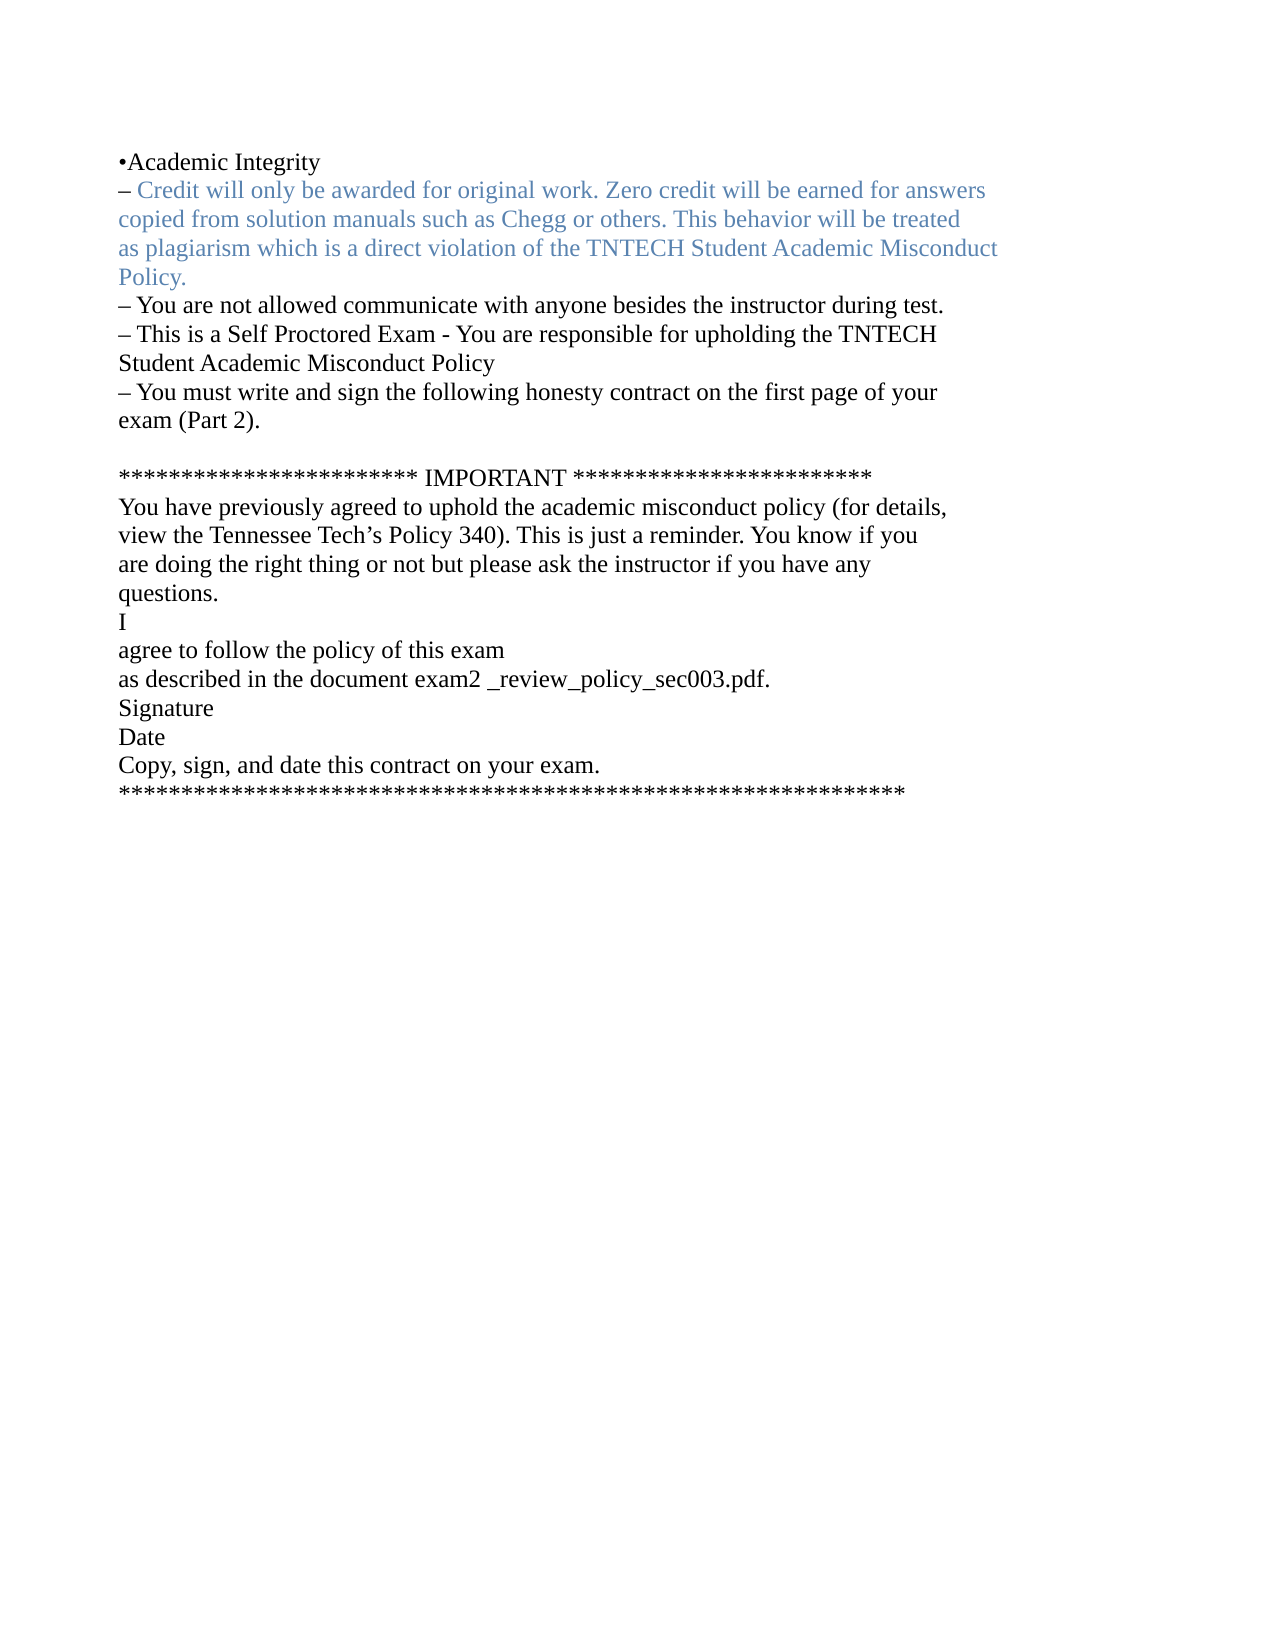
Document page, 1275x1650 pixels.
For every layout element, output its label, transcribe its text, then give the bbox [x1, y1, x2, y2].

text are doing the right thing or not but please ask the instructor if you have any [118, 549, 1157, 578]
text Student Academic Misconduct Policy [118, 348, 1157, 377]
text copied from solution manuals such as Chegg or others. This behavior will be treated [118, 204, 1157, 233]
text as described in the document exam2 _review_policy_sec003.pdf. [118, 664, 1157, 693]
text *************************************************************** [118, 779, 1157, 808]
text – You must write and sign the following honesty contract on the first page of your [118, 377, 1157, 406]
text – Credit will only be awarded for original work. Zero credit will be earned for answers [118, 176, 1157, 204]
text agree to follow the policy of this exam [118, 636, 1157, 664]
text as plagiarism which is a direct violation of the TNTECH Student Academic Misconduct [118, 233, 1157, 262]
text view the Tennessee Tech’s Policy 340). This is just a reminder. You know if you [118, 521, 1157, 549]
text – You are not allowed communicate with anyone besides the instructor during test. [118, 291, 1157, 319]
text ************************ IMPORTANT ************************ [118, 463, 1157, 492]
text I [118, 607, 1157, 636]
text You have previously agreed to uphold the academic misconduct policy (for details, [118, 492, 1157, 521]
text •Academic Integrity [118, 147, 1157, 176]
text Copy, sign, and date this contract on your exam. [118, 751, 1157, 779]
text Policy. [118, 262, 1157, 291]
text Signature [118, 693, 1157, 722]
text – This is a Self Proctored Exam - You are responsible for upholding the TNTECH [118, 319, 1157, 348]
text Date [118, 722, 1157, 751]
text questions. [118, 578, 1157, 607]
text exam (Part 2). [118, 406, 1157, 434]
